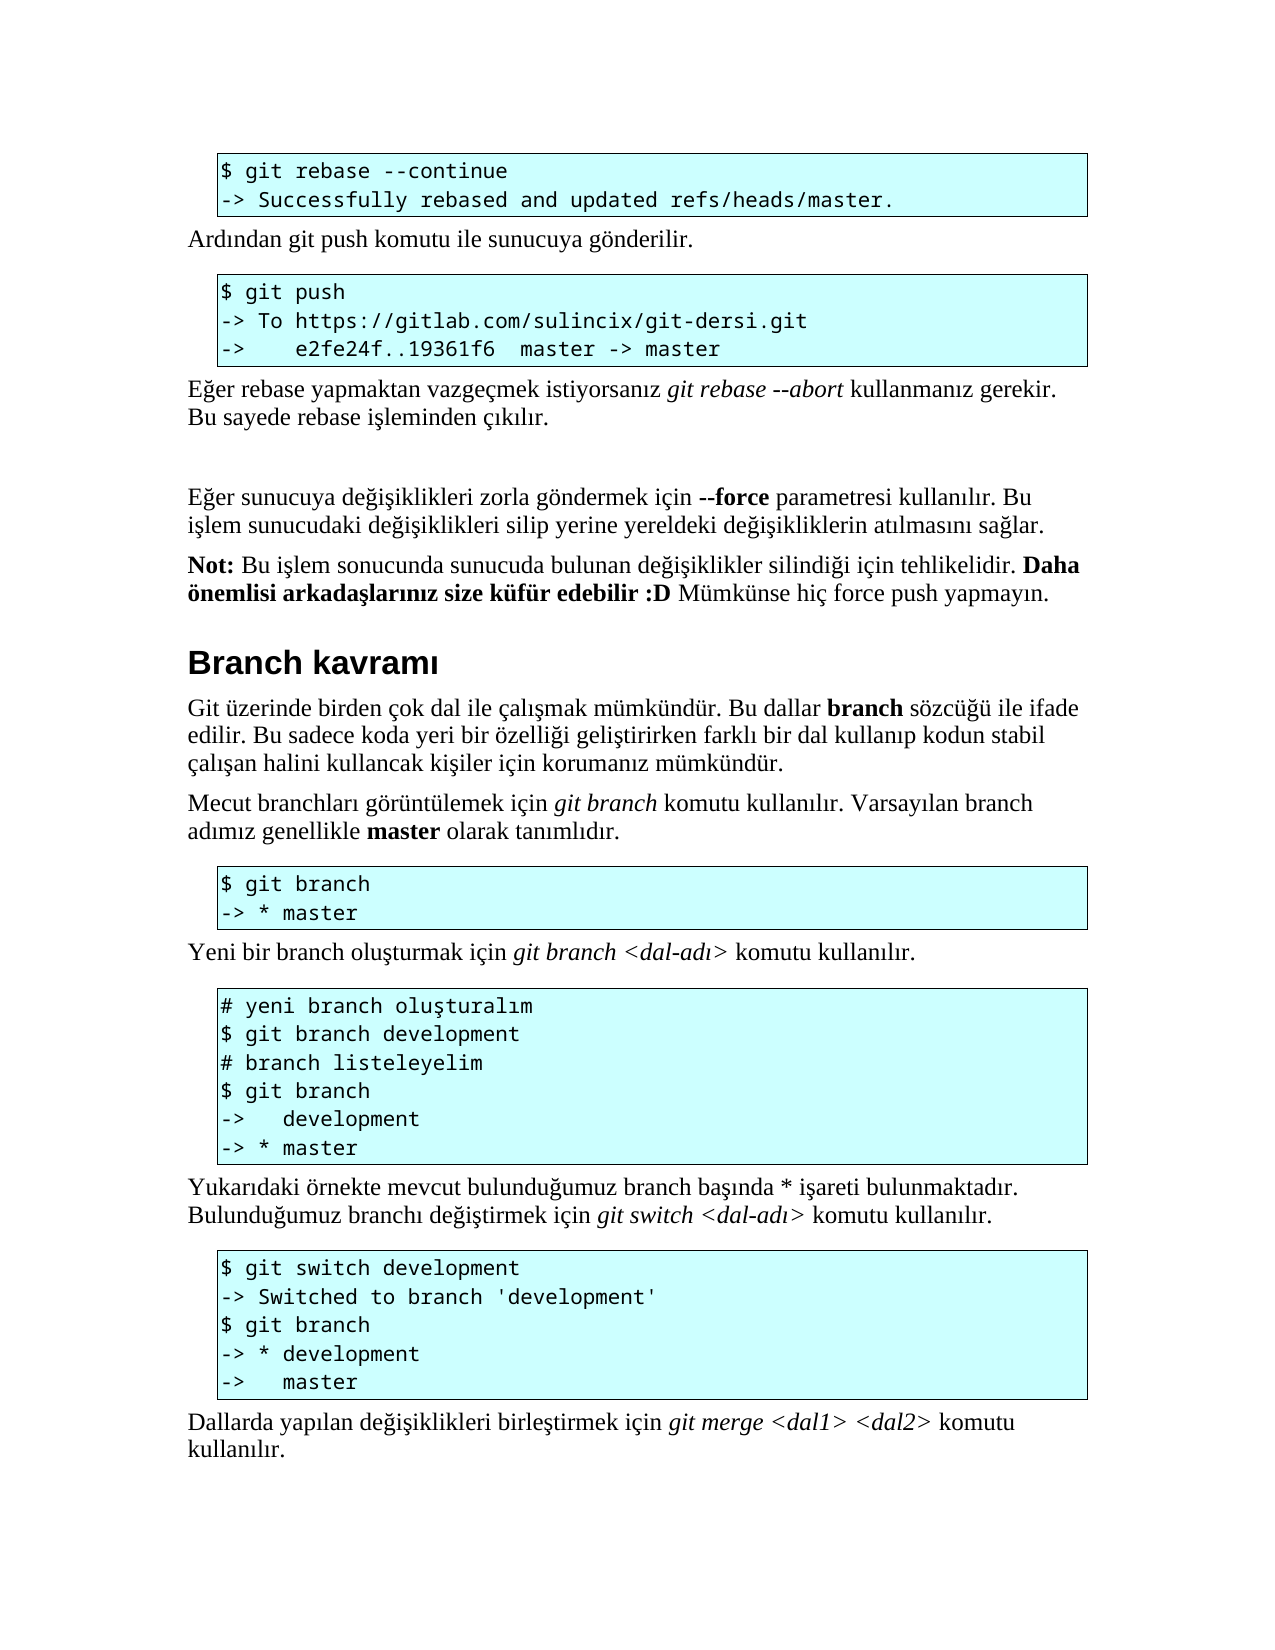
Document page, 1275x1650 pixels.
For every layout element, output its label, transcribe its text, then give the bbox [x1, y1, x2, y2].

text Not: Bu işlem sonucunda sunucuda bulunan değişiklikler silindiği için tehlikelidir. Daha önemlisi arkadaşlarınız size küfür edebilir :D Mümkünse hiç force push yapmayın. [187, 551, 1087, 606]
text $ git rebase --continue -> Successfully rebased and updated refs/heads/master. [218, 154, 1087, 216]
text $ git push -> To https://gitlab.com/sulincix/git-dersi.git -> e2fe24f..19361f6 master -> master [218, 275, 1087, 366]
text Mecut branchları görüntülemek için git branch komutu kullanılır. Varsayılan branch adımız genellikle master olarak tanımlıdır. [187, 789, 1087, 845]
text Ardından git push komutu ile sunucuya gönderilir. [187, 225, 1087, 253]
text # yeni branch oluşturalım $ git branch development # branch listeleyelim $ git branch -> development -> * master [218, 989, 1087, 1164]
text Dallarda yapılan değişiklikleri birleştirmek için git merge <dal1> <dal2> komutu kullanılır. [187, 1408, 1087, 1463]
text Yukarıdaki örnekte mevcut bulunduğumuz branch başında * işareti bulunmaktadır. Bulunduğumuz branchı değiştirmek için git switch <dal-adı> komutu kullanılır. [187, 1173, 1087, 1229]
text Git üzerinde birden çok dal ile çalışmak mümkündür. Bu dallar branch sözcüğü ile ifade edilir. Bu sadece koda yeri bir özelliği geliştirirken farklı bir dal kullanıp kodun stabil çalışan halini kullancak kişiler için korumanız mümkündür. [187, 694, 1087, 777]
subtitle Branch kavramı [187, 644, 1087, 681]
text Eğer rebase yapmaktan vazgeçmek istiyorsanız git rebase --abort kullanmanız gerekir. Bu sayede rebase işleminden çıkılır. [187, 375, 1087, 430]
text Yeni bir branch oluşturmak için git branch <dal-adı> komutu kullanılır. [187, 938, 1087, 966]
text Eğer sunucuya değişiklikleri zorla göndermek için --force parametresi kullanılır. Bu işlem sunucudaki değişiklikleri silip yerine yereldeki değişikliklerin atılmasını sağlar. [187, 483, 1087, 538]
text $ git branch -> * master [218, 867, 1087, 929]
text $ git switch development -> Switched to branch 'development' $ git branch -> * development -> master [218, 1251, 1087, 1399]
